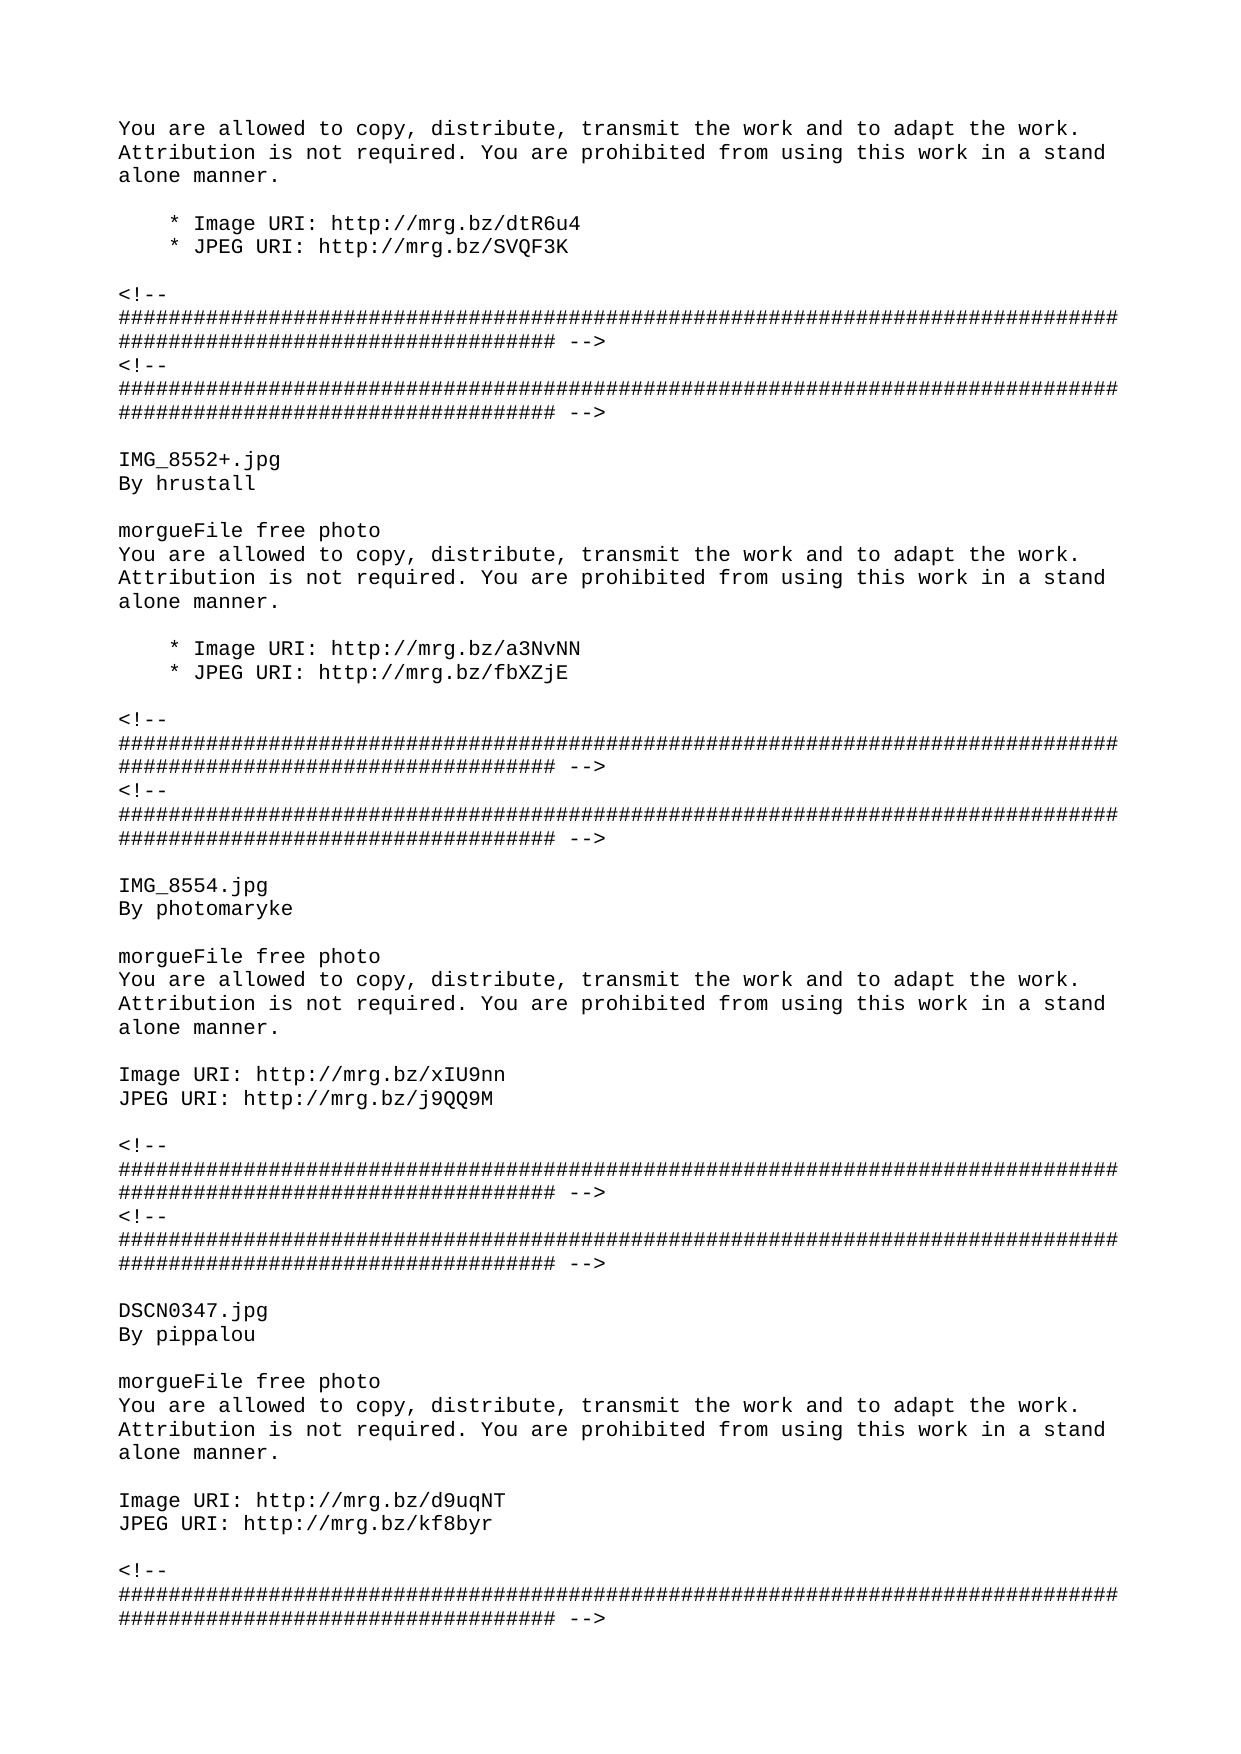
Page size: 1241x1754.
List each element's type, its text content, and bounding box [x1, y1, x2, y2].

text By hrustall [118, 473, 1122, 496]
text IMG_8554.jpg [118, 875, 1122, 898]
text morgueFile free photo [118, 520, 1122, 544]
text * Image URI: http://mrg.bz/dtR6u4 [118, 213, 1122, 236]
text * JPEG URI: http://mrg.bz/SVQF3K [118, 236, 1122, 260]
text morgueFile free photo [118, 946, 1122, 969]
text <!-- ################################################################################################################### --> [118, 780, 1122, 851]
text <!-- ################################################################################################################### --> [118, 354, 1122, 426]
text Image URI: http://mrg.bz/xIU9nn [118, 1064, 1122, 1088]
text By pippalou [118, 1324, 1122, 1348]
text Image URI: http://mrg.bz/d9uqNT [118, 1489, 1122, 1513]
text <!-- ################################################################################################################### --> [118, 284, 1122, 354]
text You are allowed to copy, distribute, transmit the work and to adapt the work. Attribution is not required. You are prohibited from using this work in a stand alone manner. [118, 969, 1122, 1040]
text DSCN0347.jpg [118, 1300, 1122, 1324]
text * JPEG URI: http://mrg.bz/fbXZjE [118, 662, 1122, 686]
text You are allowed to copy, distribute, transmit the work and to adapt the work. Attribution is not required. You are prohibited from using this work in a stand alone manner. [118, 118, 1122, 189]
text JPEG URI: http://mrg.bz/j9QQ9M [118, 1088, 1122, 1111]
text By photomaryke [118, 898, 1122, 922]
text morgueFile free photo [118, 1371, 1122, 1395]
text * Image URI: http://mrg.bz/a3NvNN [118, 638, 1122, 662]
text <!-- ################################################################################################################### --> [118, 1206, 1122, 1277]
text <!-- ################################################################################################################### --> [118, 1135, 1122, 1206]
text <!-- ################################################################################################################### --> [118, 709, 1122, 780]
text JPEG URI: http://mrg.bz/kf8byr [118, 1513, 1122, 1537]
text IMG_8552+.jpg [118, 449, 1122, 473]
text You are allowed to copy, distribute, transmit the work and to adapt the work. Attribution is not required. You are prohibited from using this work in a stand alone manner. [118, 1395, 1122, 1466]
text You are allowed to copy, distribute, transmit the work and to adapt the work. Attribution is not required. You are prohibited from using this work in a stand alone manner. [118, 544, 1122, 615]
text <!-- ################################################################################################################### --> [118, 1561, 1122, 1631]
